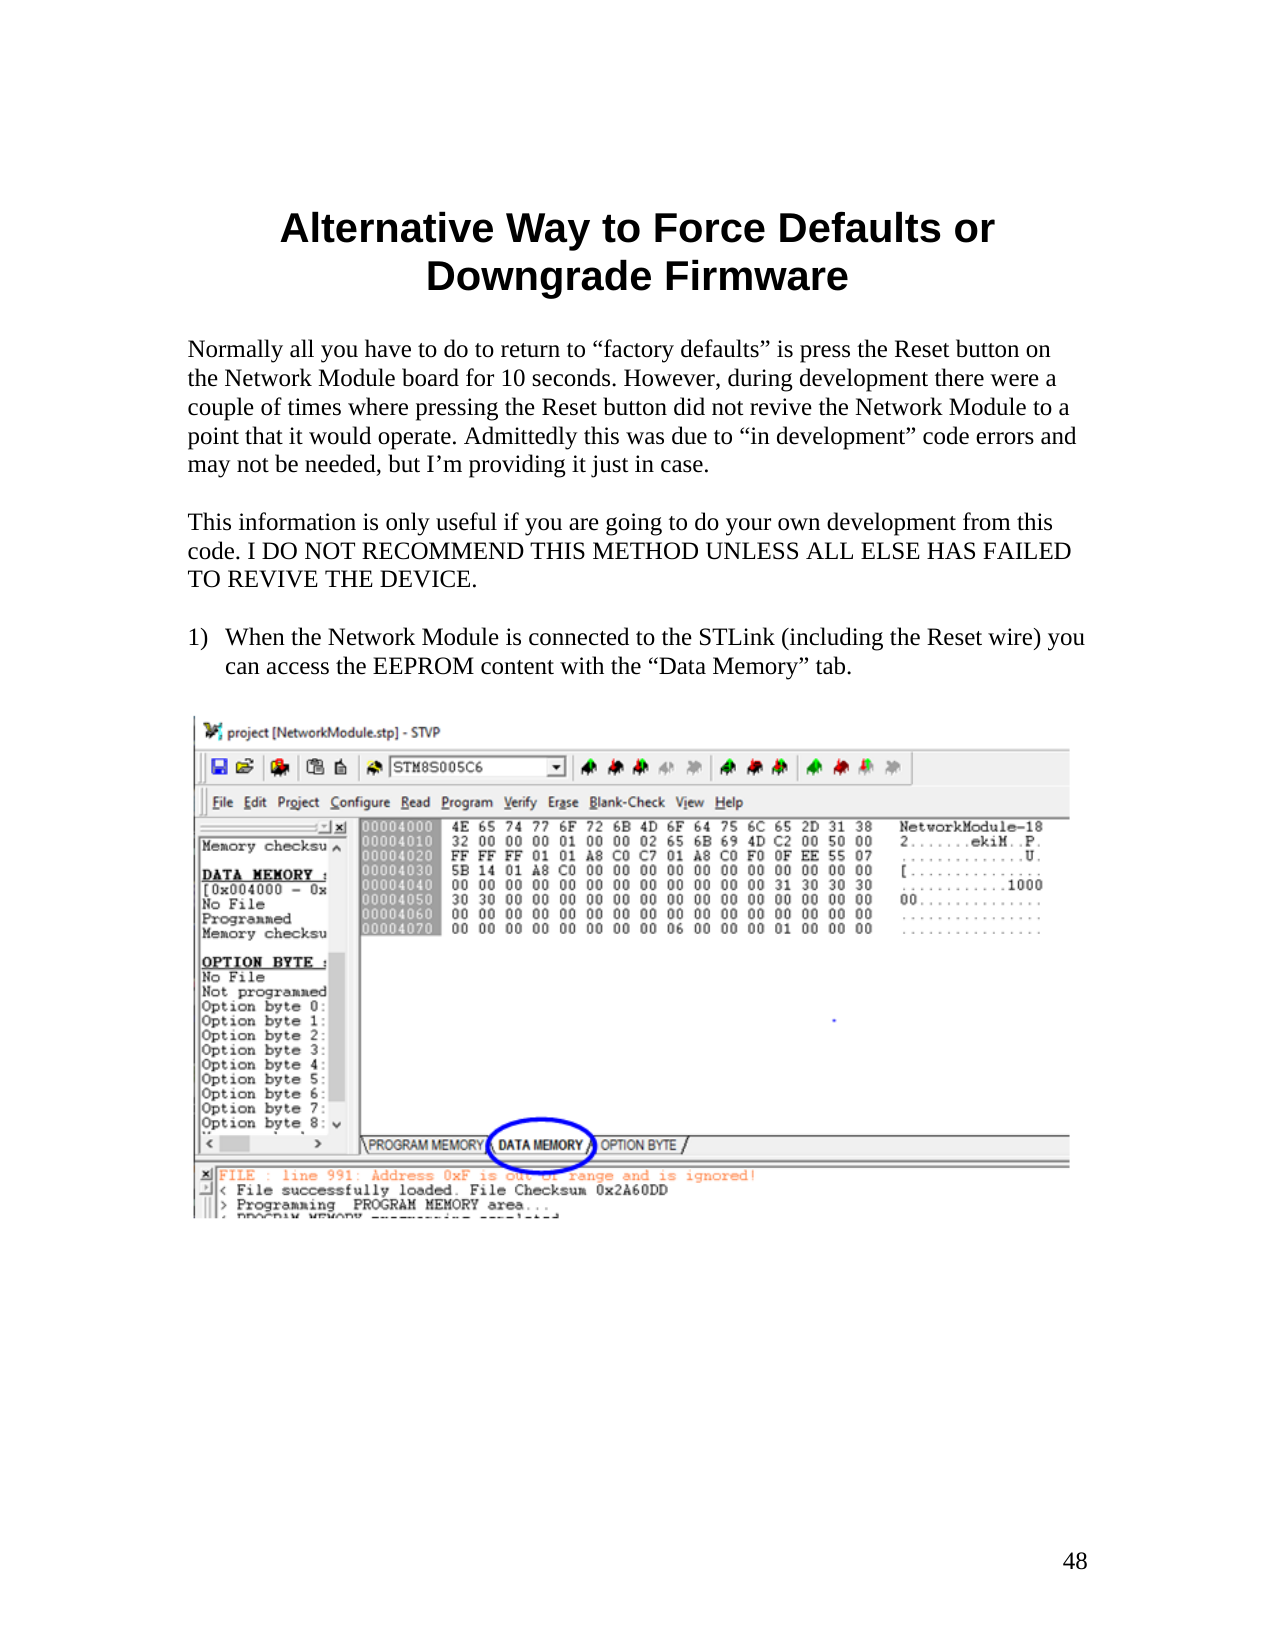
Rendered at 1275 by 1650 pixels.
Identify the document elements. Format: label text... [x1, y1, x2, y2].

text This information is only useful if you are going to do your own development from this code. I DO NOT RECOMMEND THIS METHOD UNLESS ALL ELSE HAS FAILED TO REVIVE THE DEVICE. [187, 507, 1087, 593]
subtitle Alternative Way to Force Defaults or Downgrade Firmware [187, 204, 1087, 299]
picture [187, 708, 1082, 1232]
list When the Network Module is connected to the STLink (including the Reset wire) you can access the EEPROM content with the “Data Memory” tab. [187, 622, 1087, 679]
text Normally all you have to do to return to “factory defaults” is press the Reset button on the Network Module board for 10 seconds. However, during development there were a couple of times where pressing the Reset button did not revive the Network Module to a point that it would operate. Admittedly this was due to “in development” code errors and may not be needed, but I’m providing it just in case. [187, 334, 1087, 478]
